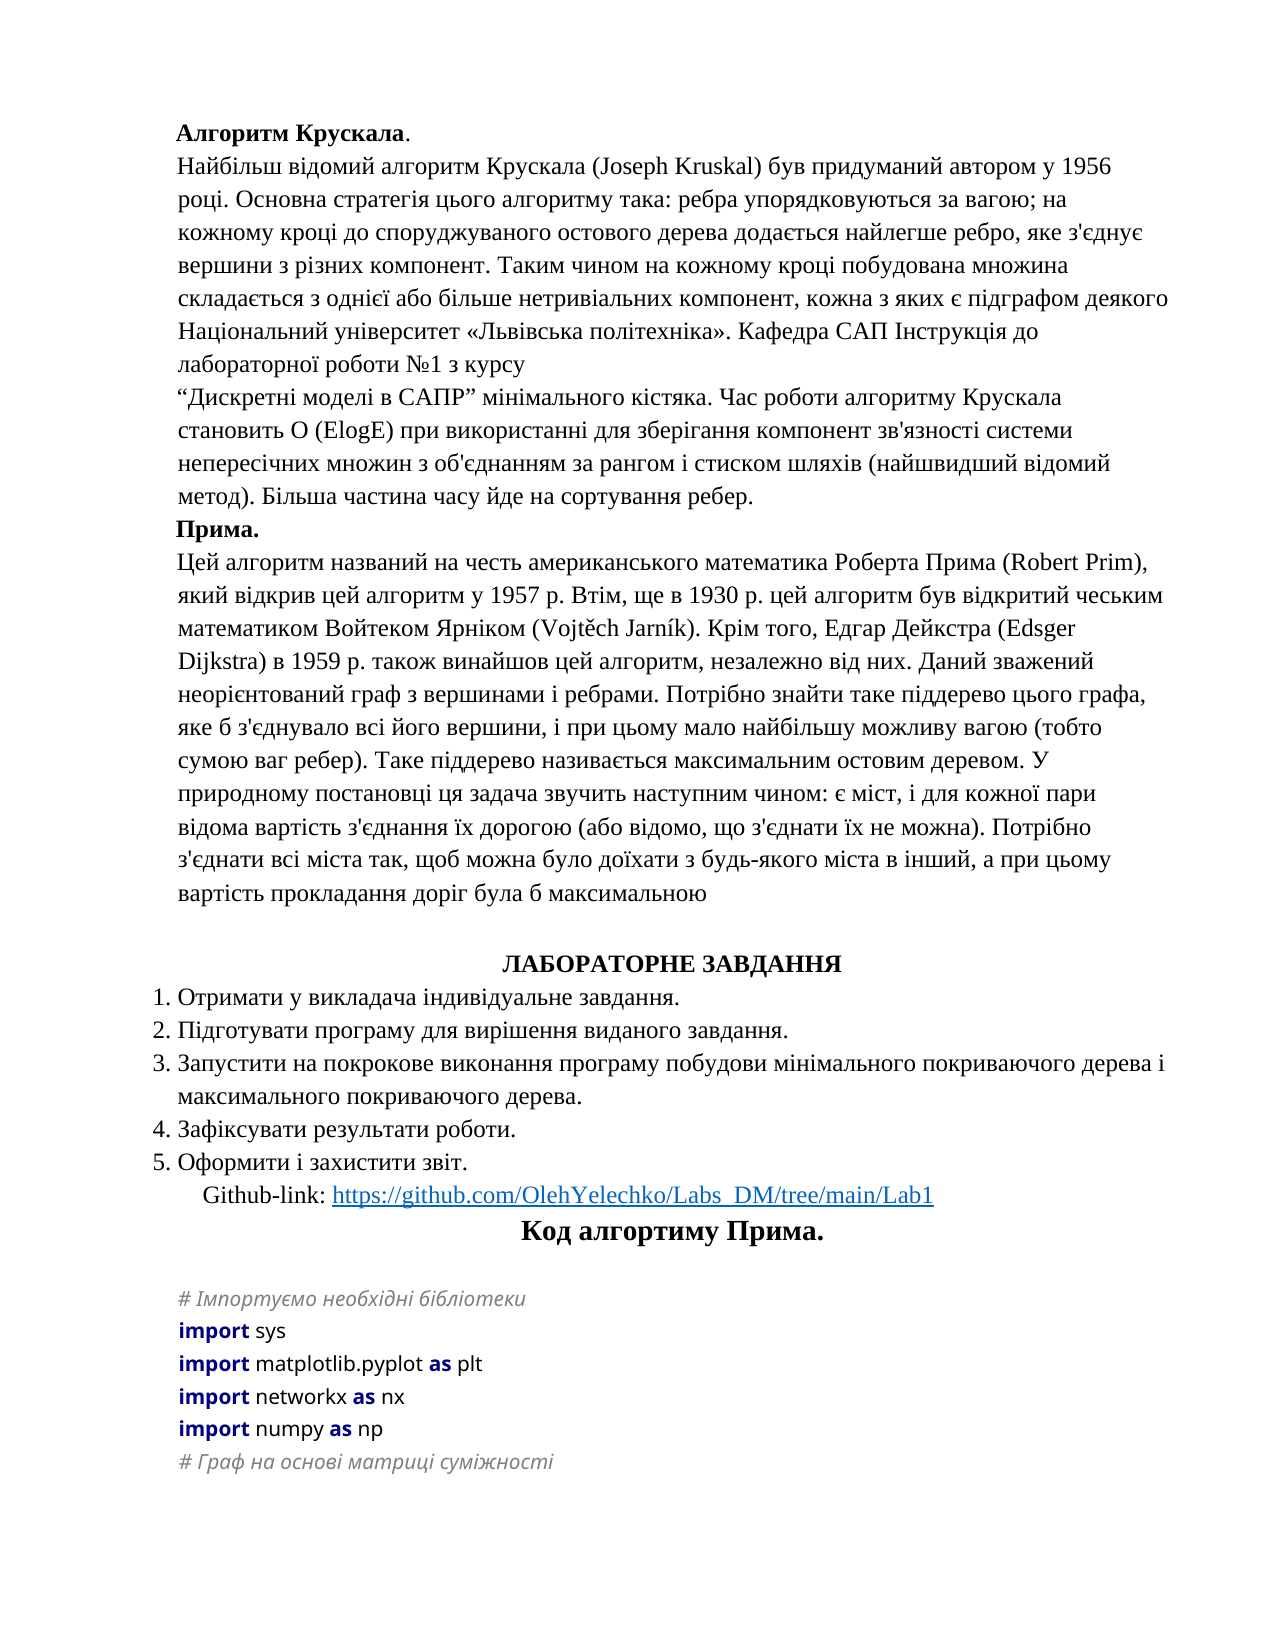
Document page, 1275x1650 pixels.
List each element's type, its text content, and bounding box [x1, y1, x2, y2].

list Підготувати програму для вирішення виданого завдання. [152, 1015, 1169, 1044]
list Отримати у викладача індивідуальне завдання. [152, 982, 1169, 1011]
text Прима. [176, 514, 1186, 543]
text Github-link: https://github.com/OlehYelechko/Labs_DM/tree/main/Lab1 [202, 1180, 1169, 1209]
text # Імпортуємо необхідні бібліотеки import sys import matplotlib.pyplot as plt import networkx as nx import numpy as np # Граф на основі матриці суміжності [177, 1284, 1167, 1508]
subtitle ЛАБОРАТОРНЕ ЗАВДАННЯ [177, 949, 1167, 978]
list Запустити на покрокове виконання програму побудови мінімального покриваючого дерева і максимального покриваючого дерева. [152, 1048, 1169, 1110]
list Зафіксувати результати роботи. [152, 1114, 1169, 1143]
list Оформити і захистити звіт. [152, 1147, 1169, 1176]
text Цей алгоритм названий на честь американського математика Роберта Прима (Robert Prim), який відкрив цей алгоритм у 1957 р. Втім, ще в 1930 р. цей алгоритм був відкритий чеським математиком Войтеком Ярніком (Vojtěch Jarník). Крім того, Едгар Дейкстра (Edsger Dijkstra) в 1959 р. також винайшов цей алгоритм, незалежно від них. Даний зважений неорієнтований граф з вершинами і ребрами. Потрібно знайти таке піддерево цього графа, яке б з'єднувало всі його вершини, і при цьому мало найбільшу можливу вагою (тобто сумою ваг ребер). Таке піддерево називається максимальним остовим деревом. У природному постановці ця задача звучить наступним чином: є міст, і для кожної пари відома вартість з'єднання їх дорогою (або відомо, що з'єднати їх не можна). Потрібно з'єднати всі міста так, щоб можна було доїхати з будь-якого міста в інший, а при цьому вартість прокладання доріг була б максимальною [177, 547, 1169, 906]
text Найбільш відомий алгоритм Крускала (Joseph Kruskal) був придуманий автором у 1956 році. Основна стратегія цього алгоритму така: ребра упорядковуються за вагою; на кожному кроці до споруджуваного остового дерева додається найлегше ребро, яке з'єднує вершини з різних компонент. Таким чином на кожному кроці побудована множина складається з однієї або більше нетривіальних компонент, кожна з яких є підграфом деякого Національний університет «Львівська політехніка». Кафедра САП Інструкція до лабораторної роботи №1 з курсу [177, 151, 1169, 378]
text “Дискретні моделі в САПР” мінімального кістяка. Час роботи алгоритму Крускала становить O (ElogE) при використанні для зберігання компонент зв'язності системи непересічних множин з об'єднанням за рангом і стиском шляхів (найшвидший відомий метод). Більша частина часу йде на сортування ребер. [177, 382, 1169, 510]
text Код алгортиму Прима. [177, 1213, 1167, 1247]
text Алгоритм Крускала. [176, 118, 1186, 147]
